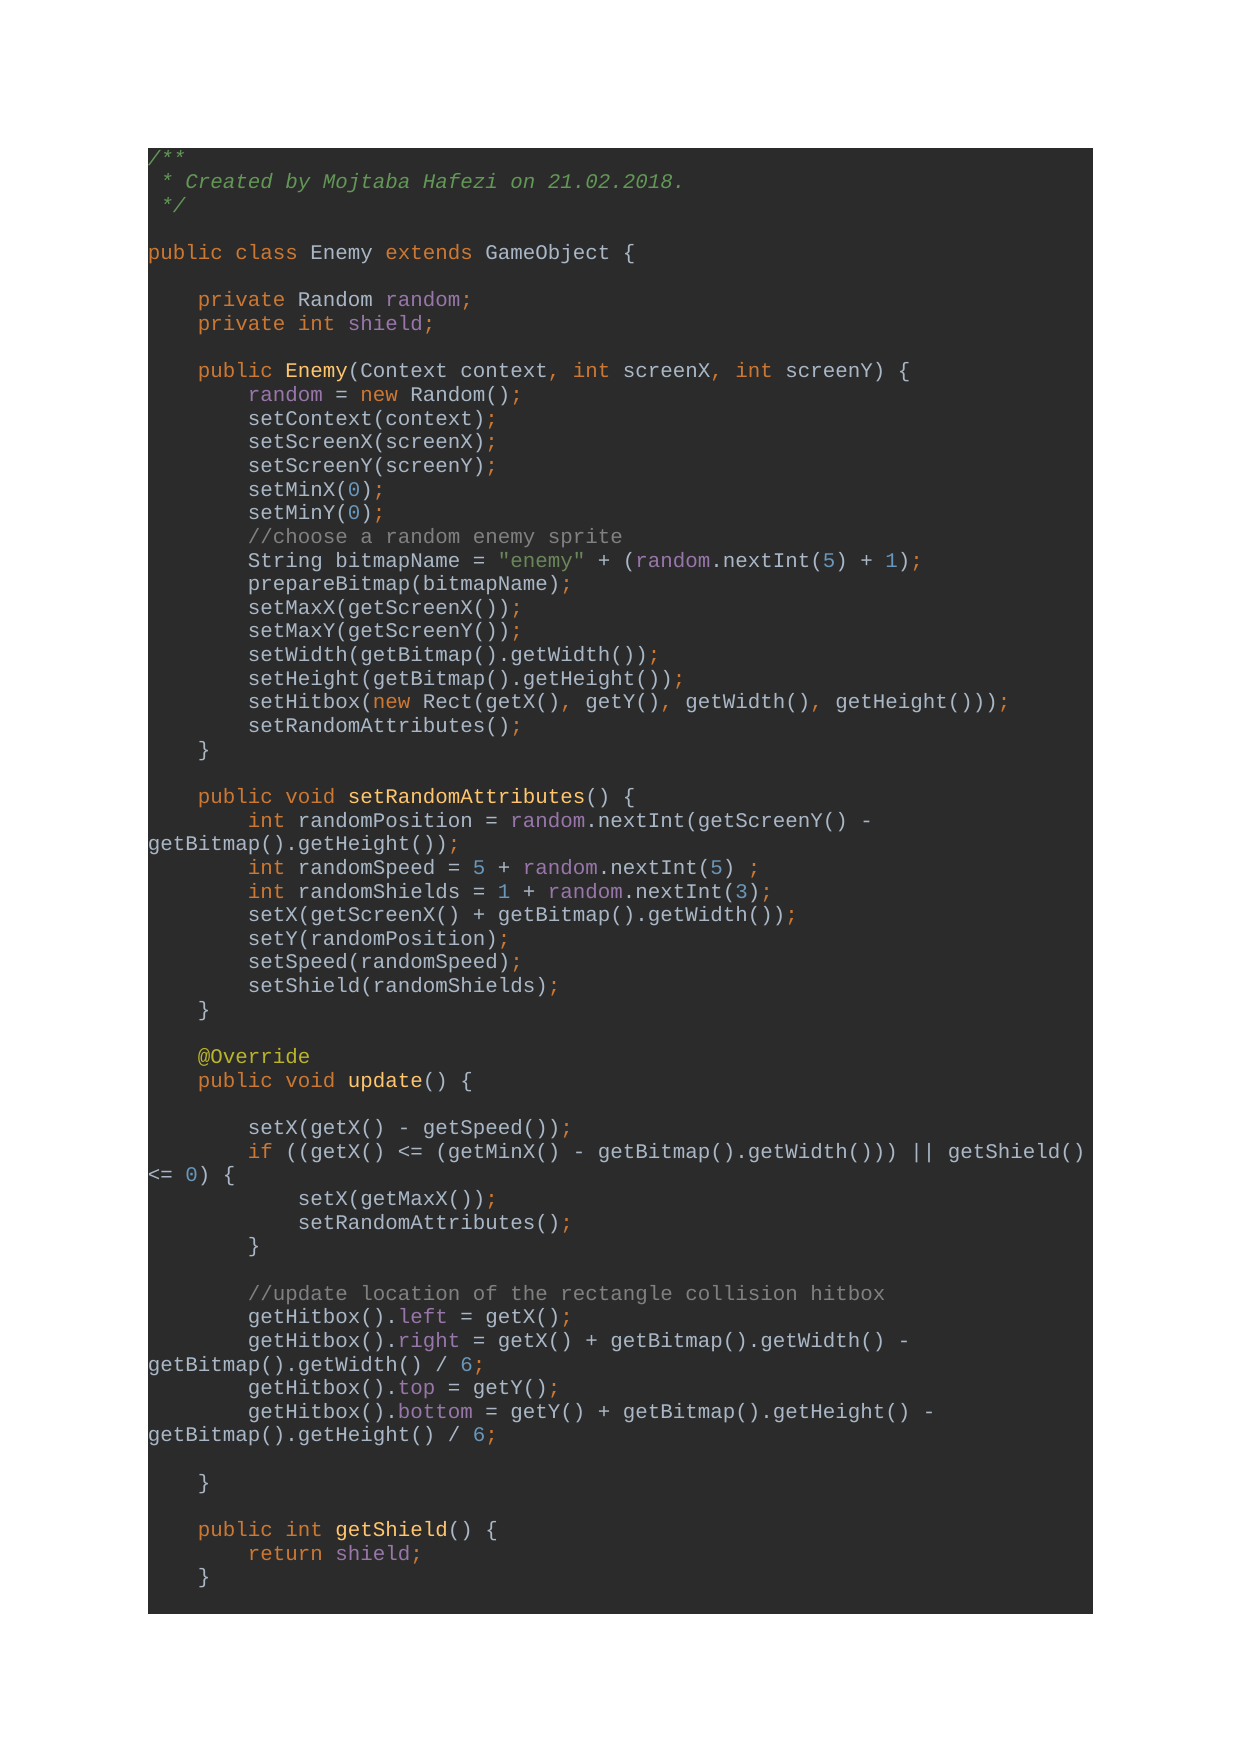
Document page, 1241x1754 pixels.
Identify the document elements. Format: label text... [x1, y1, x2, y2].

text /** * Created by Mojtaba Hafezi on 21.02.2018. */ public class Enemy extends GameObject { private Random random; private int shield; public Enemy(Context context, int screenX, int screenY) { random = new Random(); setContext(context); setScreenX(screenX); setScreenY(screenY); setMinX(0); setMinY(0); //choose a random enemy sprite String bitmapName = "enemy" + (random.nextInt(5) + 1); prepareBitmap(bitmapName); setMaxX(getScreenX()); setMaxY(getScreenY()); setWidth(getBitmap().getWidth()); setHeight(getBitmap().getHeight()); setHitbox(new Rect(getX(), getY(), getWidth(), getHeight())); setRandomAttributes(); } public void setRandomAttributes() { int randomPosition = random.nextInt(getScreenY() - getBitmap().getHeight()); int randomSpeed = 5 + random.nextInt(5) ; int randomShields = 1 + random.nextInt(3); setX(getScreenX() + getBitmap().getWidth()); setY(randomPosition); setSpeed(randomSpeed); setShield(randomShields); } @Override public void update() { setX(getX() - getSpeed()); if ((getX() <= (getMinX() - getBitmap().getWidth())) || getShield() <= 0) { setX(getMaxX()); setRandomAttributes(); } //update location of the rectangle collision hitbox getHitbox().left = getX(); getHitbox().right = getX() + getBitmap().getWidth() - getBitmap().getWidth() / 6; getHitbox().top = getY(); getHitbox().bottom = getY() + getBitmap().getHeight() - getBitmap().getHeight() / 6; } public int getShield() { return shield; } [148, 148, 1093, 1614]
